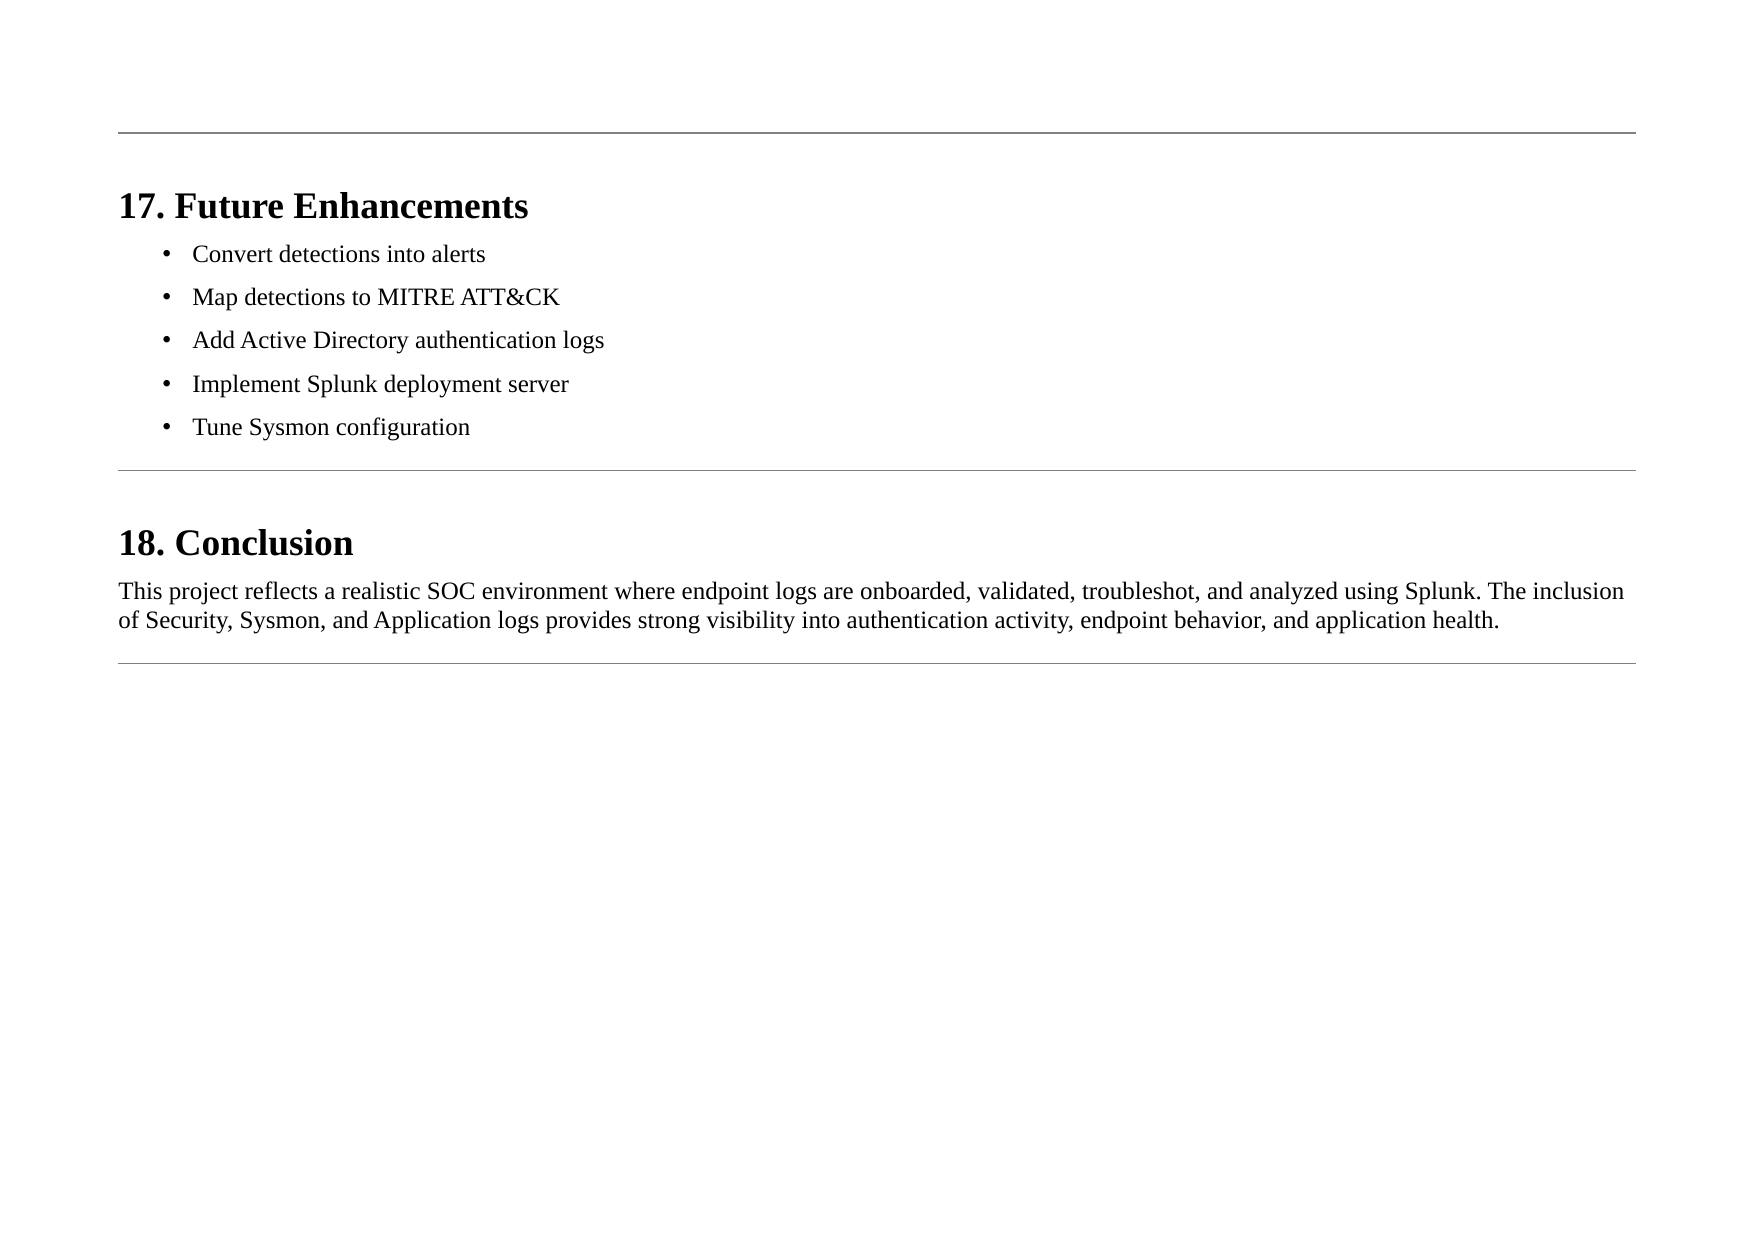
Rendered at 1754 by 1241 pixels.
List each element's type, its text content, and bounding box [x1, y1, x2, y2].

text This project reflects a realistic SOC environment where endpoint logs are onboarded, validated, troubleshot, and analyzed using Splunk. The inclusion of Security, Sysmon, and Application logs provides strong visibility into authentication activity, endpoint behavior, and application health. [118, 576, 1636, 634]
list Map detections to MITRE ATT&CK [162, 282, 1636, 311]
list Tune Sysmon configuration [162, 412, 1636, 441]
subtitle 17. Future Enhancements [118, 183, 1636, 226]
list Convert detections into alerts [162, 239, 1636, 268]
subtitle 18. Conclusion [118, 521, 1636, 564]
list Add Active Directory authentication logs [162, 326, 1636, 354]
list Implement Splunk deployment server [162, 369, 1636, 398]
